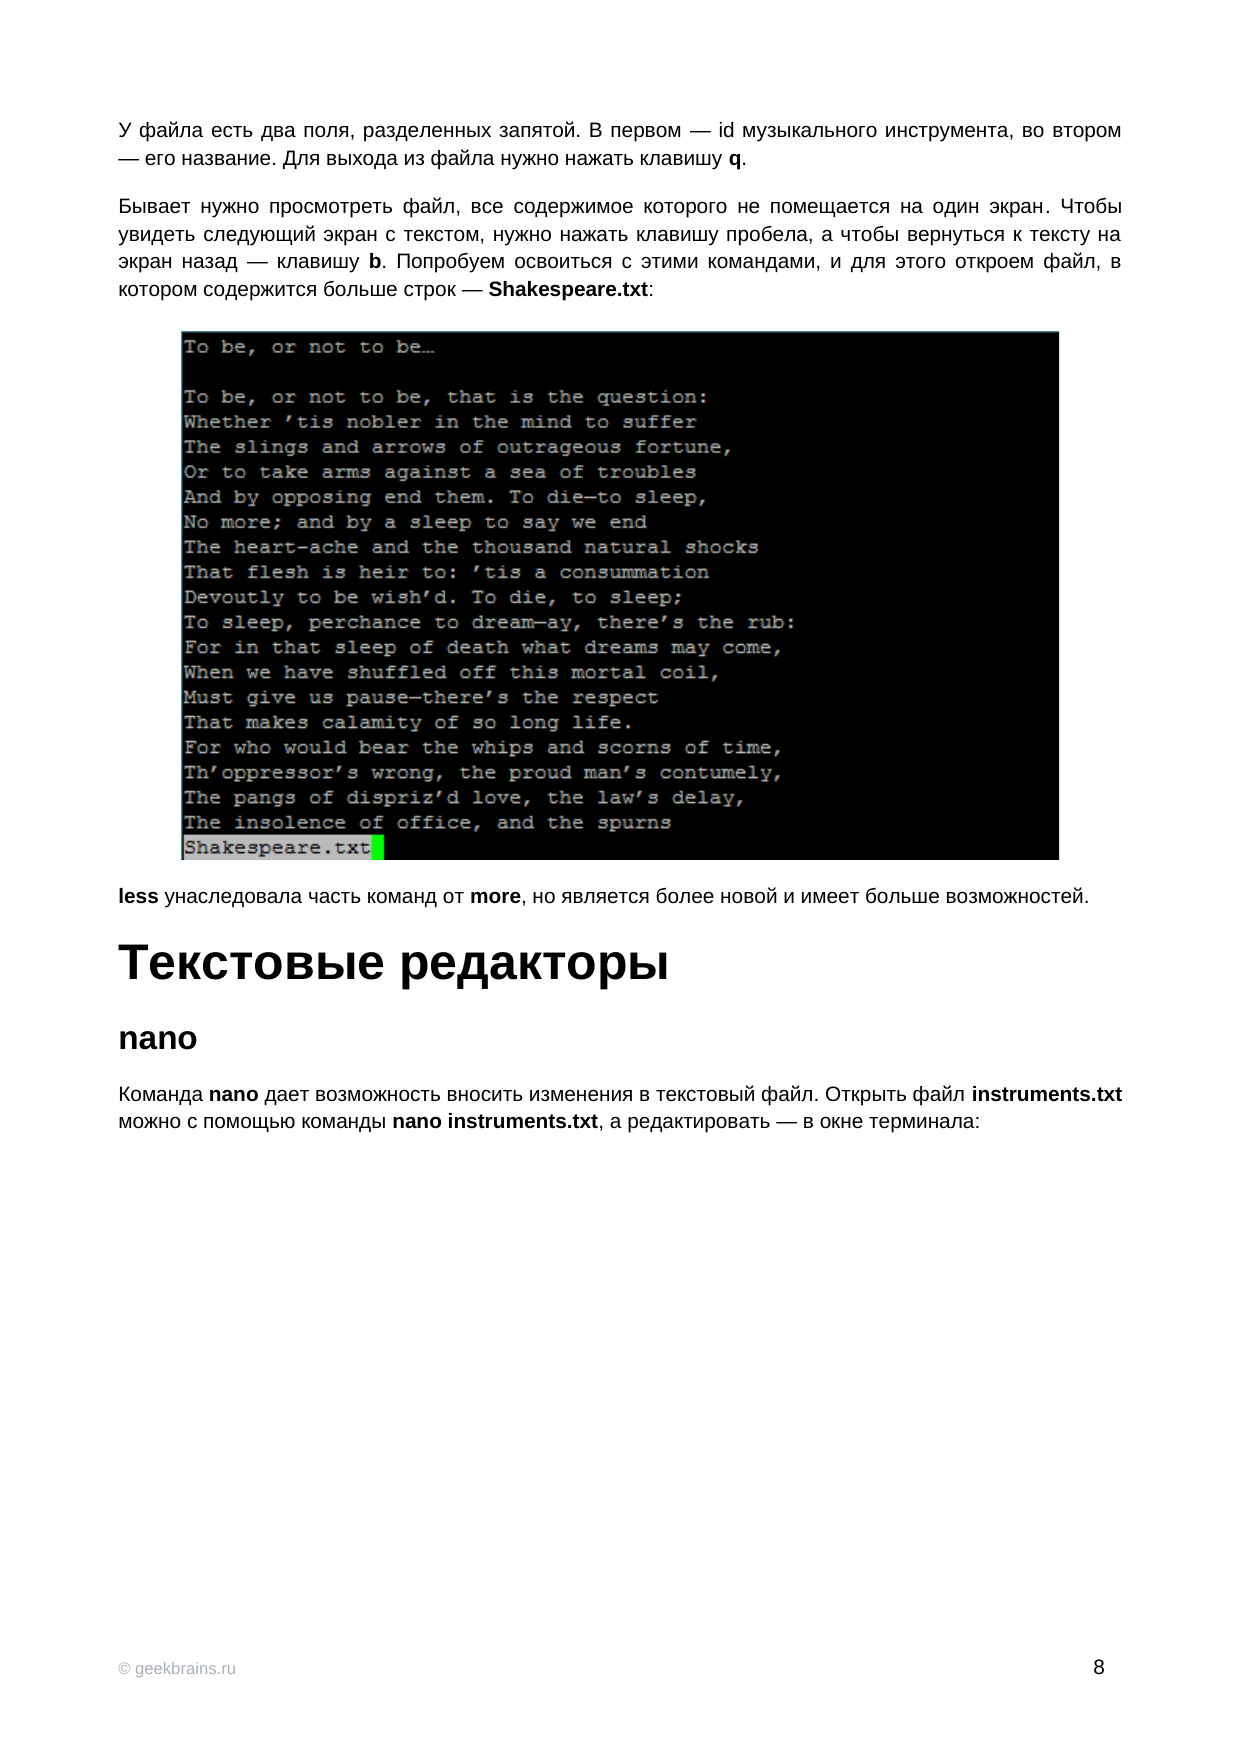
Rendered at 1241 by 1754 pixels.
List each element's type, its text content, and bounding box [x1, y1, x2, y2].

text У файла есть два поля, разделенных запятой. В первом — id музыкального инструмента, во втором — его название. Для выхода из файла нужно нажать клавишу q. [118, 118, 1122, 169]
subtitle Текстовые редакторы [118, 932, 1122, 990]
picture [181, 331, 1060, 860]
text Команда nano дает возможность вносить изменения в текстовый файл. Открыть файл instruments.txt можно с помощью команды nano instruments.txt, а редактировать — в окне терминала: [118, 1082, 1122, 1133]
text Бывает нужно просмотреть файл, все содержимое которого не помещается на один экран. Чтобы увидеть следующий экран с текстом, нужно нажать клавишу пробела, а чтобы вернуться к тексту на экран назад — клавишу b. Попробуем освоиться с этими командами, и для этого откроем файл, в котором содержится больше строк — Shakespeare.txt: [118, 194, 1122, 300]
text less унаследовала часть команд от more, но является более новой и имеет больше возможностей. [118, 884, 1122, 908]
subtitle nano [118, 1018, 1122, 1056]
